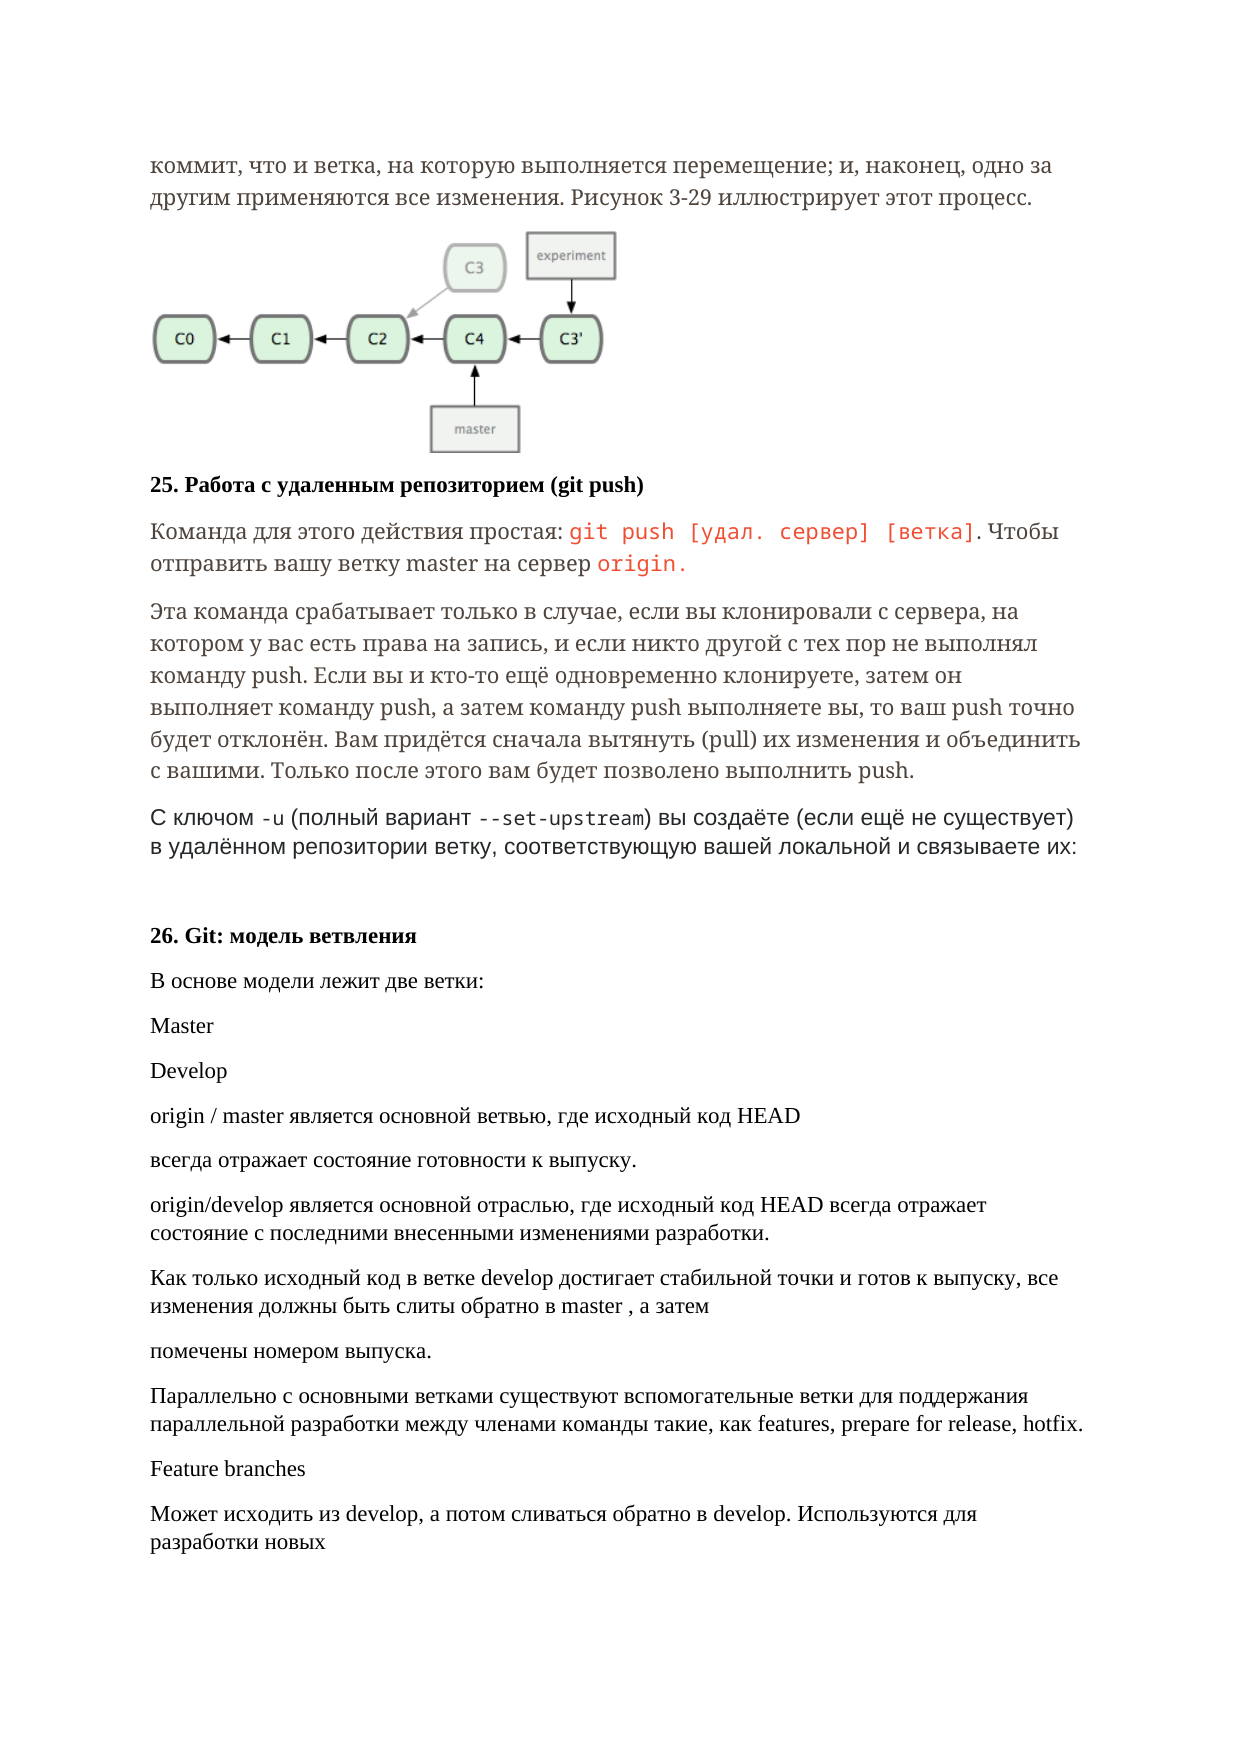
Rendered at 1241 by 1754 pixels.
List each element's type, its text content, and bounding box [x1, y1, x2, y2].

text Feature branches [150, 1455, 1090, 1481]
text Эта команда срабатывает только в случае, если вы клонировали с сервера, на котором у вас есть права на запись, и если никто другой с тех пор не выполнял команду push. Если вы и кто-то ещё одновременно клонируете, затем он выполняет команду push, а затем команду push выполняете вы, то ваш push точно будет отклонён. Вам придётся сначала вытянуть (pull) их изменения и объединить с вашими. Только после этого вам будет позволено выполнить push. [150, 596, 1090, 785]
text коммит, что и ветка, на которую выполняется перемещение; и, наконец, одно за другим применяются все изменения. Рисунок 3-29 иллюстрирует этот процесс. [150, 150, 1090, 212]
text Параллельно с основными ветками существуют вспомогательные ветки для поддержания параллельной разработки между членами команды такие, как features, prepare for release, hotfix. [150, 1382, 1090, 1436]
text origin / master является основной ветвью, где исходный код HEAD [150, 1102, 1090, 1128]
text Master [150, 1012, 1090, 1038]
text Команда для этого действия простая: git push [удал. сервер] [ветка]. Чтобы отправить вашу ветку master на сервер origin. [150, 516, 1090, 577]
text всегда отражает состояние готовности к выпуску. [150, 1147, 1090, 1173]
text origin/develop является основной отраслью, где исходный код HEAD всегда отражает состояние с последними внесенными изменениями разработки. [150, 1191, 1090, 1246]
text С ключом -u (полный вариант --set-upstream) вы создаёте (если ещё не существует) в удалённом репозитории ветку, соответствующую вашей локальной и связываете их: [150, 804, 1090, 859]
text 25. Работа с удаленным репозиторием (git push) [150, 471, 1090, 497]
text Как только исходный код в ветке develop достигает стабильной точки и готов к выпуску, все изменения должны быть слиты обратно в master , а затем [150, 1264, 1090, 1319]
text Может исходить из develop, а потом сливаться обратно в develop. Используются для разработки новых [150, 1500, 1090, 1554]
text помечены номером выпуска. [150, 1337, 1090, 1363]
text Develop [150, 1057, 1090, 1083]
text В основе модели лежит две ветки: [150, 967, 1090, 994]
text 26. Git: модель ветвления [150, 923, 1090, 949]
